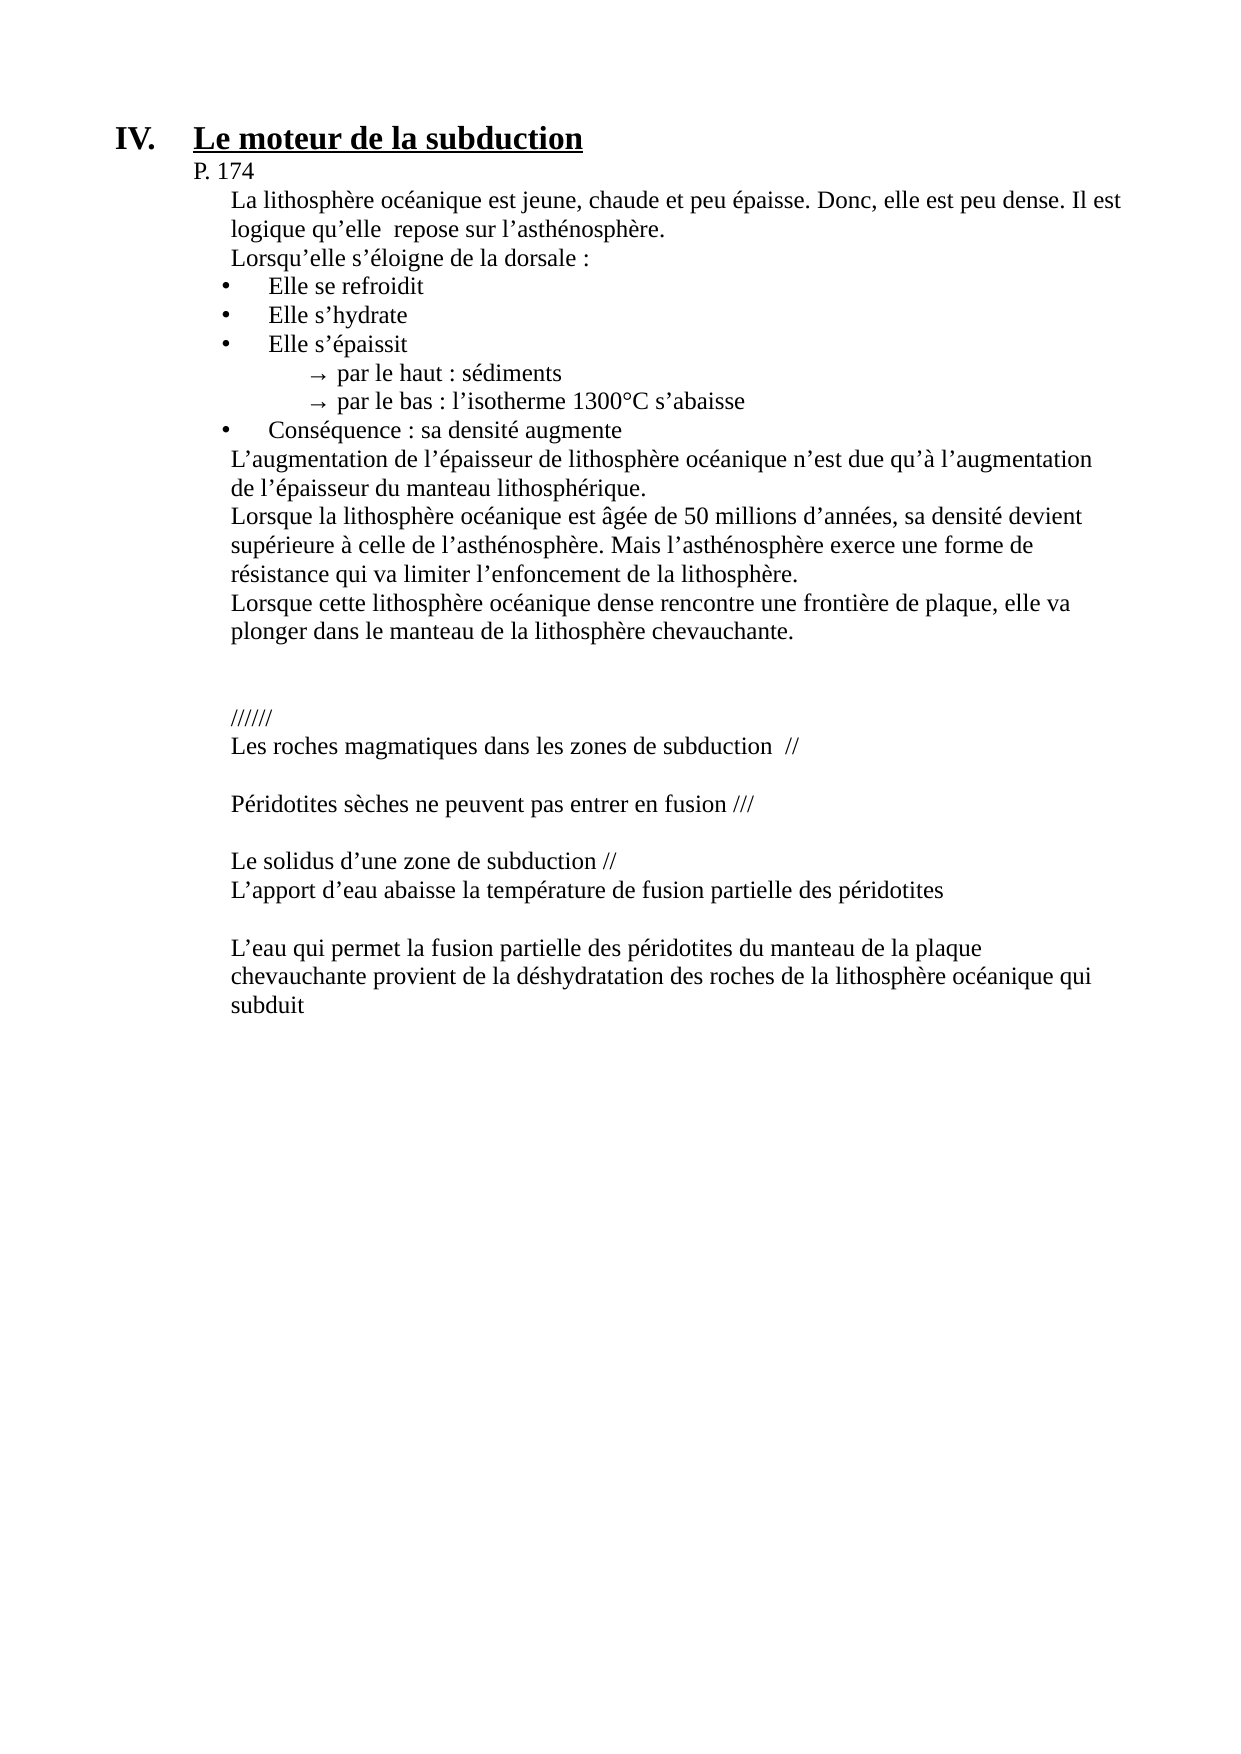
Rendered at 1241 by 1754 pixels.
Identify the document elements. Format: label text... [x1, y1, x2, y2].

list Le moteur de la subduction [156, 118, 1122, 156]
list Lorsque cette lithosphère océanique dense rencontre une frontière de plaque, elle va plonger dans le manteau de la lithosphère chevauchante. [193, 588, 1122, 645]
list L’eau qui permet la fusion partielle des péridotites du manteau de la plaque chevauchante provient de la déshydratation des roches de la lithosphère océanique qui subduit [193, 933, 1122, 1019]
list Les roches magmatiques dans les zones de subduction // [193, 731, 1122, 760]
list Lorsque la lithosphère océanique est âgée de 50 millions d’années, sa densité devient supérieure à celle de l’asthénosphère. Mais l’asthénosphère exerce une forme de résistance qui va limiter l’enfoncement de la lithosphère. [193, 501, 1122, 588]
list ////// [193, 703, 1122, 731]
list → par le haut : sédiments [268, 358, 1122, 386]
list Elle s’épaissit [231, 329, 1122, 358]
list L’apport d’eau abaisse la température de fusion partielle des péridotites [193, 875, 1122, 904]
list Conséquence : sa densité augmente [231, 415, 1122, 444]
list Péridotites sèches ne peuvent pas entrer en fusion /// [193, 789, 1122, 818]
list Le solidus d’une zone de subduction // [193, 846, 1122, 875]
list Lorsqu’elle s’éloigne de la dorsale : [193, 243, 1122, 271]
list → par le bas : l’isotherme 1300°C s’abaisse [268, 386, 1122, 415]
list La lithosphère océanique est jeune, chaude et peu épaisse. Donc, elle est peu dense. Il est logique qu’elle repose sur l’asthénosphère. [193, 185, 1122, 243]
list Elle s’hydrate [231, 300, 1122, 329]
list Elle se refroidit [231, 271, 1122, 300]
list L’augmentation de l’épaisseur de lithosphère océanique n’est due qu’à l’augmentation de l’épaisseur du manteau lithosphérique. [193, 444, 1122, 501]
list P. 174 [156, 156, 1122, 185]
